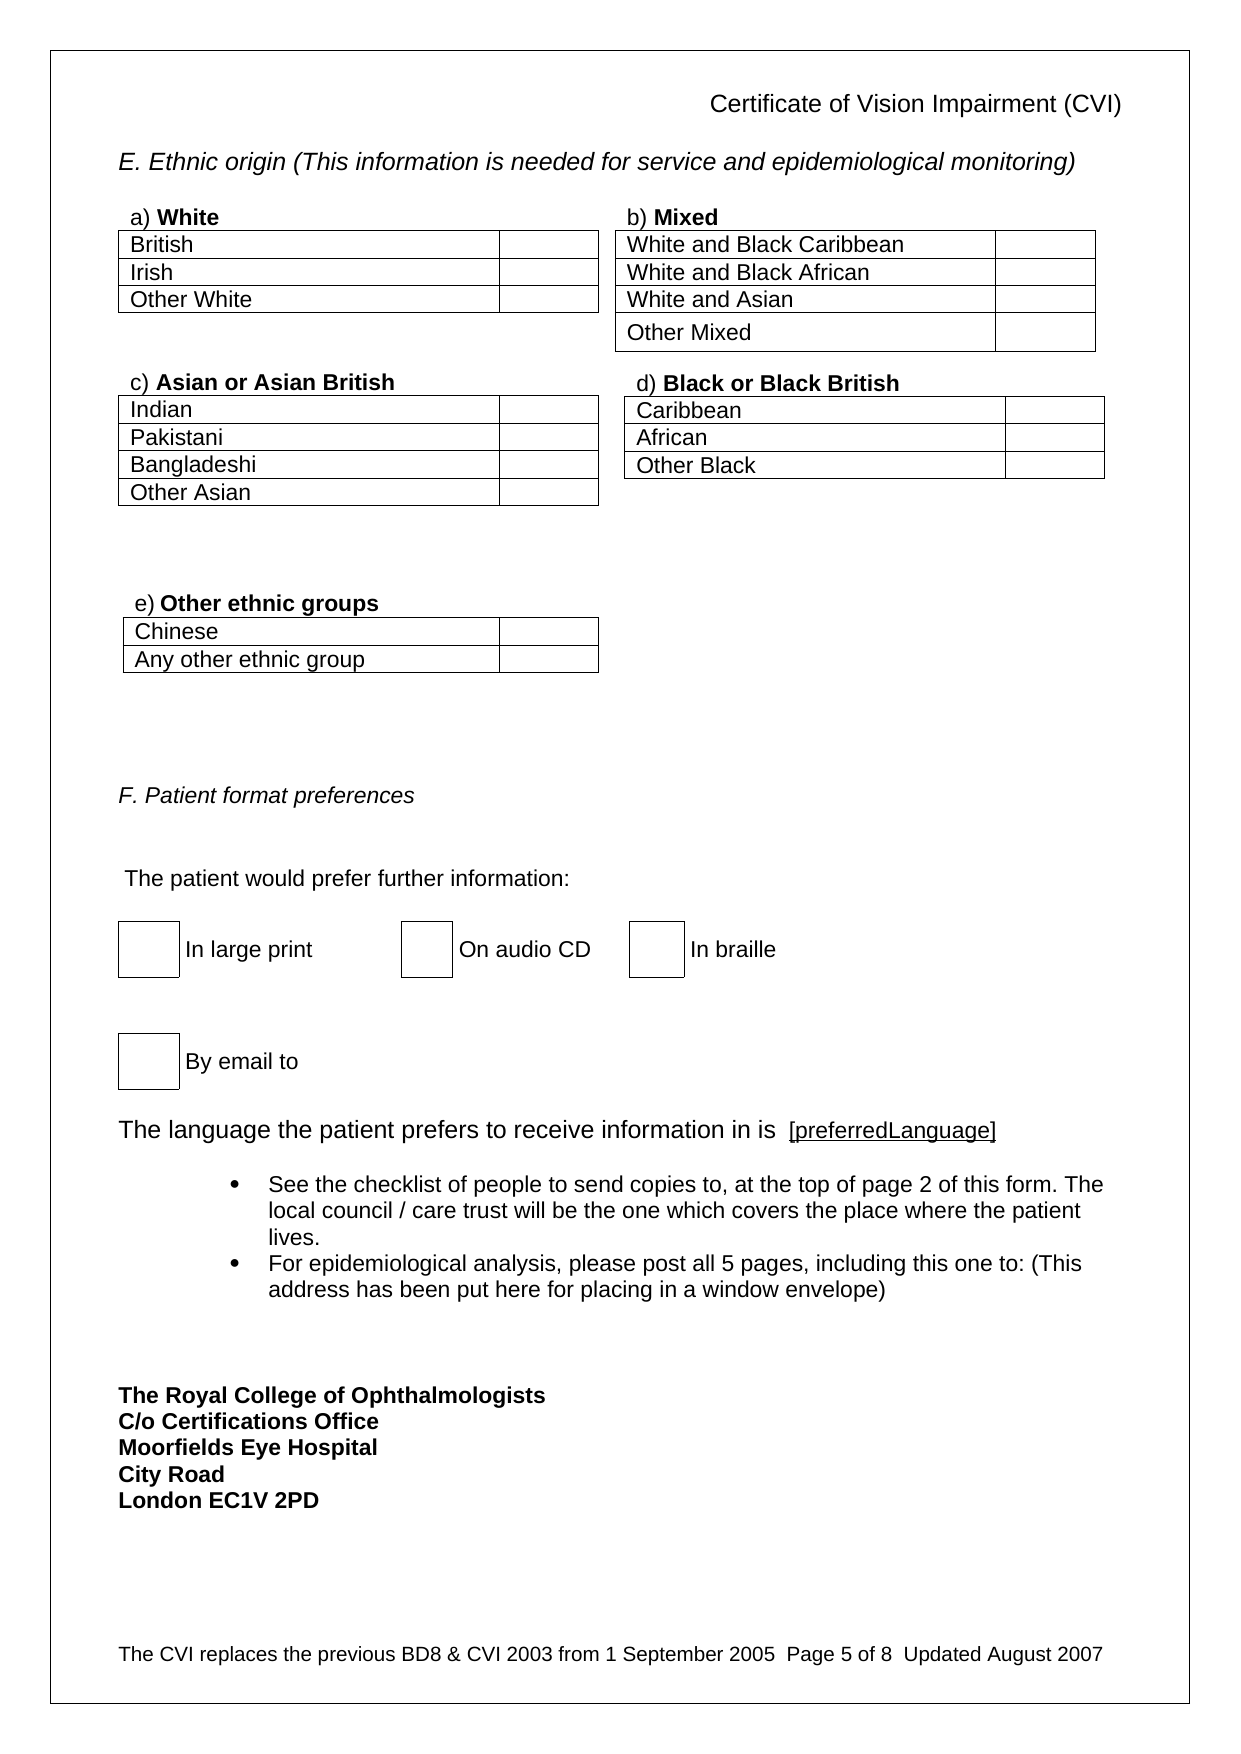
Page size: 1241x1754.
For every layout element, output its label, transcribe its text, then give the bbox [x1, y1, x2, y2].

text The Royal College of Ophthalmologists [118, 1382, 1122, 1408]
table_cell [401, 1033, 1123, 1089]
table_cell [500, 618, 598, 644]
table_cell Irish [119, 259, 499, 285]
list See the checklist of people to send copies to, at the top of page 2 of this form. The local council / care trust will be the one which covers the place where the patient lives. [231, 1171, 1122, 1250]
table_header [499, 204, 598, 230]
table_cell On audio CD [453, 921, 629, 977]
table_cell [500, 286, 598, 312]
table_cell Chinese [124, 618, 499, 644]
text Moorfields Eye Hospital [118, 1434, 1122, 1461]
table_cell [119, 1034, 179, 1089]
table_header d) Black or Black British [625, 370, 1005, 396]
text The language the patient prefers to receive information in is [preferredLanguage] [118, 1115, 1122, 1144]
table_cell Other Mixed [616, 313, 995, 351]
table_cell [996, 231, 1095, 257]
table_cell [500, 424, 598, 450]
table_cell Caribbean [625, 397, 1005, 423]
table_cell Pakistani [119, 424, 499, 450]
table_cell [500, 259, 598, 285]
table_cell [402, 922, 452, 977]
table_cell In braille [685, 921, 887, 977]
list For epidemiological analysis, please post all 5 pages, including this one to: (This address has been put here for placing in a window envelope) [231, 1250, 1122, 1302]
table_cell Any other ethnic group [124, 646, 499, 672]
table_cell [1006, 397, 1104, 423]
table_cell Other Asian [119, 479, 499, 505]
table_cell [500, 396, 598, 423]
table_cell [118, 977, 1123, 1033]
table_cell [500, 231, 598, 257]
table_header e) Other ethnic groups [123, 589, 499, 617]
table_cell Bangladeshi [119, 451, 499, 477]
table_cell [500, 451, 598, 477]
table_cell White and Black Caribbean [616, 231, 995, 257]
table_cell African [625, 424, 1005, 451]
table_header [1005, 370, 1104, 396]
table_cell White and Black African [616, 259, 995, 285]
text F. Patient format preferences [118, 782, 1122, 808]
table_cell Indian [119, 396, 499, 423]
table_cell [630, 922, 684, 977]
table_cell [500, 479, 598, 505]
table_cell Other Black [625, 452, 1005, 478]
table_cell [119, 922, 179, 977]
table_cell [887, 921, 1123, 977]
table_cell [500, 646, 598, 672]
table_header c) Asian or Asian British [119, 369, 499, 395]
table_header [996, 204, 1095, 230]
text London EC1V 2PD [118, 1487, 1122, 1513]
table_header [500, 589, 598, 617]
table_cell In large print [180, 921, 401, 977]
table_header b) Mixed [615, 204, 996, 230]
table_cell [996, 286, 1095, 312]
table_cell Other White [119, 286, 499, 312]
table_cell [996, 313, 1095, 351]
table_cell By email to [180, 1033, 401, 1089]
table_cell White and Asian [616, 286, 995, 312]
table_header The patient would prefer further information: [118, 835, 1123, 921]
table_cell [996, 259, 1095, 285]
table_header a) White [119, 204, 499, 230]
table_cell [1006, 452, 1104, 478]
text C/o Certifications Office [118, 1408, 1122, 1434]
text E. Ethnic origin (This information is needed for service and epidemiological monitoring) [118, 147, 1122, 176]
table_cell British [119, 231, 499, 257]
text City Road [118, 1461, 1122, 1487]
table_header [499, 369, 598, 395]
table_cell [1006, 424, 1104, 451]
